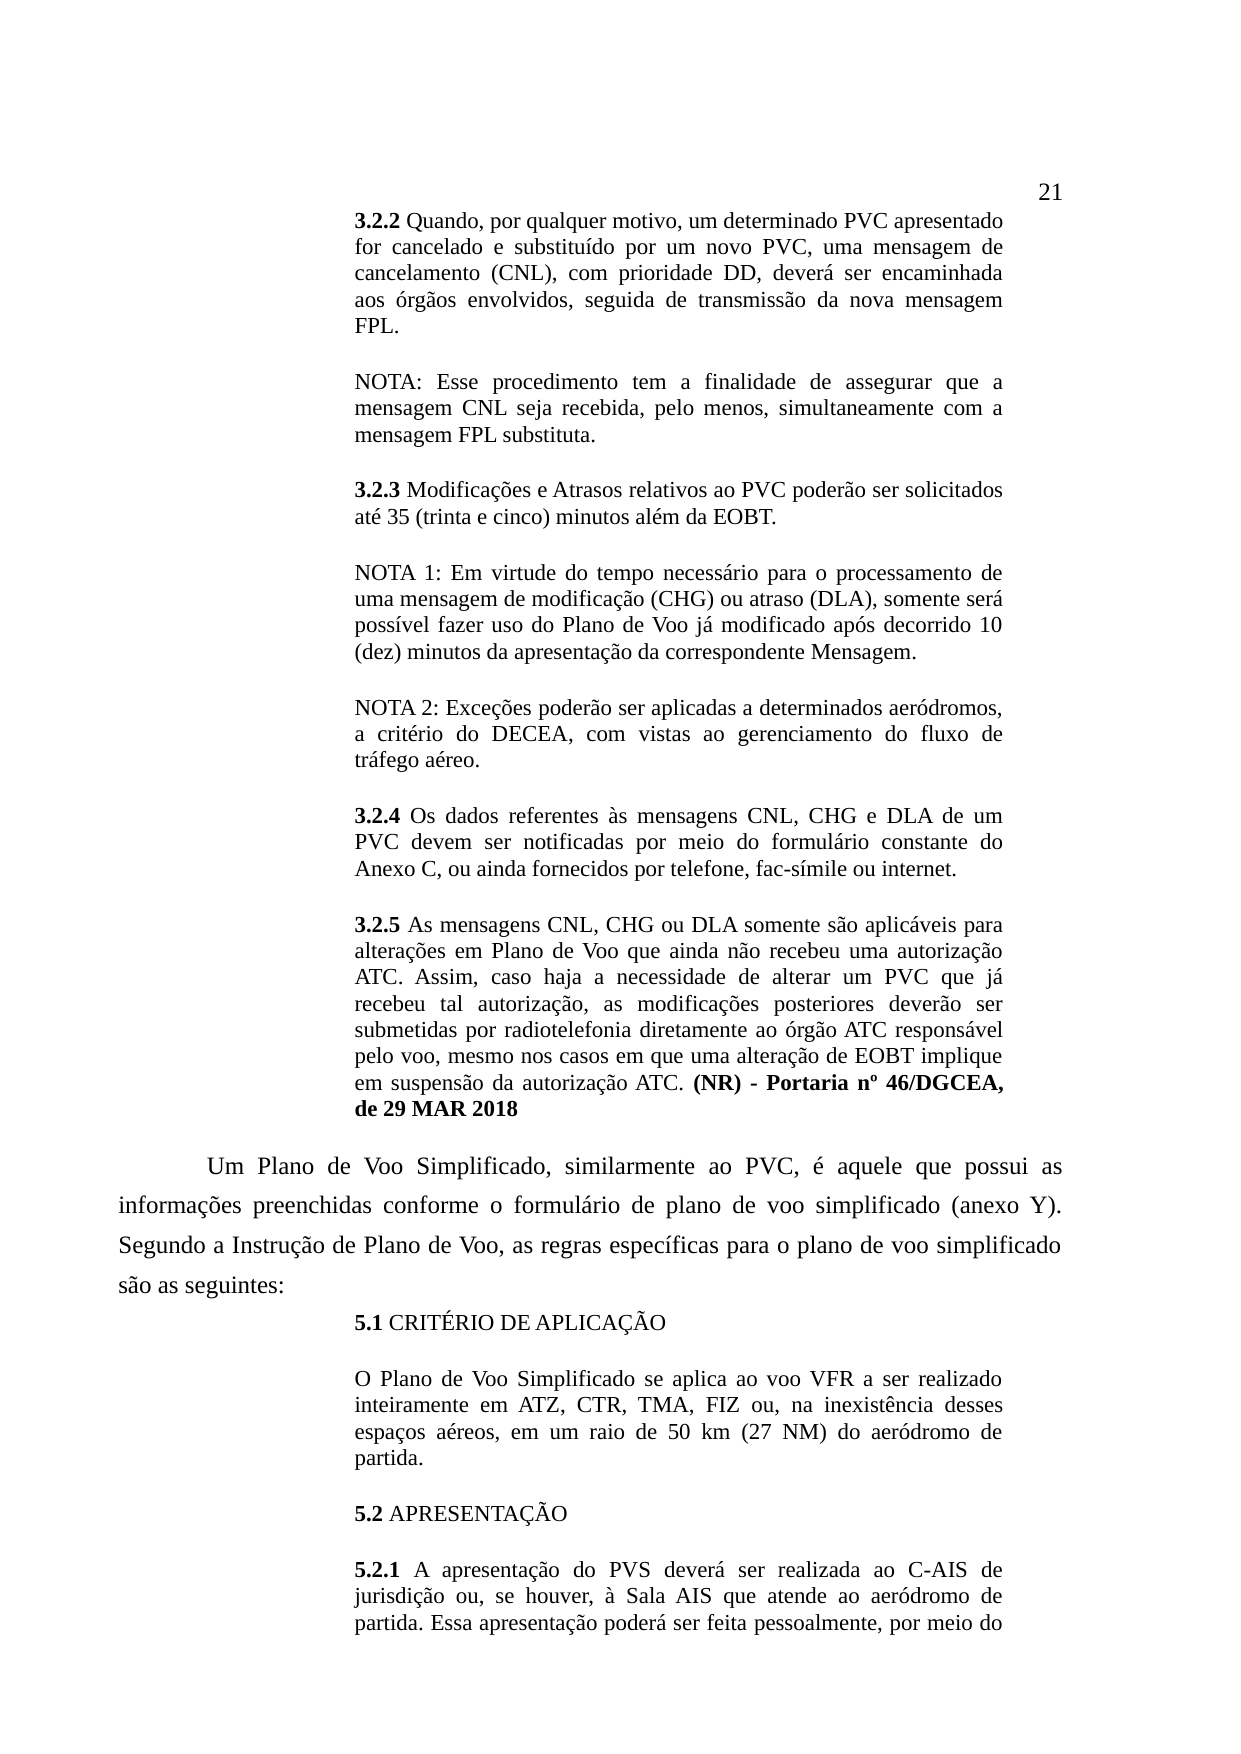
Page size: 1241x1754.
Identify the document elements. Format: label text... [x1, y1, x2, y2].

text 5.2.1 A apresentação do PVS deverá ser realizada ao C-AIS de jurisdição ou, se houver, à Sala AIS que atende ao aeródromo de partida. Essa apresentação poderá ser feita pessoalmente, por meio do [354, 1556, 1004, 1635]
text 5.1 CRITÉRIO DE APLICAÇÃO [354, 1309, 1004, 1336]
text 3.2.5 As mensagens CNL, CHG ou DLA somente são aplicáveis para alterações em Plano de Voo que ainda não recebeu uma autorização ATC. Assim, caso haja a necessidade de alterar um PVC que já recebeu tal autorização, as modificações posteriores deverão ser submetidas por radiotelefonia diretamente ao órgão ATC responsável pelo voo, mesmo nos casos em que uma alteração de EOBT implique em suspensão da autorização ATC. (NR) - Portaria nº 46/DGCEA, de 29 MAR 2018 [354, 911, 1004, 1121]
text 5.2 APRESENTAÇÃO [354, 1500, 1004, 1526]
text NOTA: Esse procedimento tem a finalidade de assegurar que a mensagem CNL seja recebida, pelo menos, simultaneamente com a mensagem FPL substituta. [354, 368, 1004, 447]
text Um Plano de Voo Simplificado, similarmente ao PVC, é aquele que possui as informações preenchidas conforme o formulário de plano de voo simplificado (anexo Y). Segundo a Instrução de Plano de Voo, as regras específicas para o plano de voo simplificado são as seguintes: [118, 1151, 1063, 1298]
text 3.2.2 Quando, por qualquer motivo, um determinado PVC apresentado for cancelado e substituído por um novo PVC, uma mensagem de cancelamento (CNL), com prioridade DD, deverá ser encaminhada aos órgãos envolvidos, seguida de transmissão da nova mensagem FPL. [354, 207, 1004, 338]
text NOTA 2: Exceções poderão ser aplicadas a determinados aeródromos, a critério do DECEA, com vistas ao gerenciamento do fluxo de tráfego aéreo. [354, 693, 1004, 773]
text 3.2.4 Os dados referentes às mensagens CNL, CHG e DLA de um PVC devem ser notificadas por meio do formulário constante do Anexo C, ou ainda fornecidos por telefone, fac-símile ou internet. [354, 802, 1004, 881]
text O Plano de Voo Simplificado se aplica ao voo VFR a ser realizado inteiramente em ATZ, CTR, TMA, FIZ ou, na inexistência desses espaços aéreos, em um raio de 50 km (27 NM) do aeródromo de partida. [354, 1365, 1004, 1471]
text 3.2.3 Modificações e Atrasos relativos ao PVC poderão ser solicitados até 35 (trinta e cinco) minutos além da EOBT. [354, 476, 1004, 529]
text NOTA 1: Em virtude do tempo necessário para o processamento de uma mensagem de modificação (CHG) ou atraso (DLA), somente será possível fazer uso do Plano de Voo já modificado após decorrido 10 (dez) minutos da apresentação da correspondente Mensagem. [354, 559, 1004, 664]
